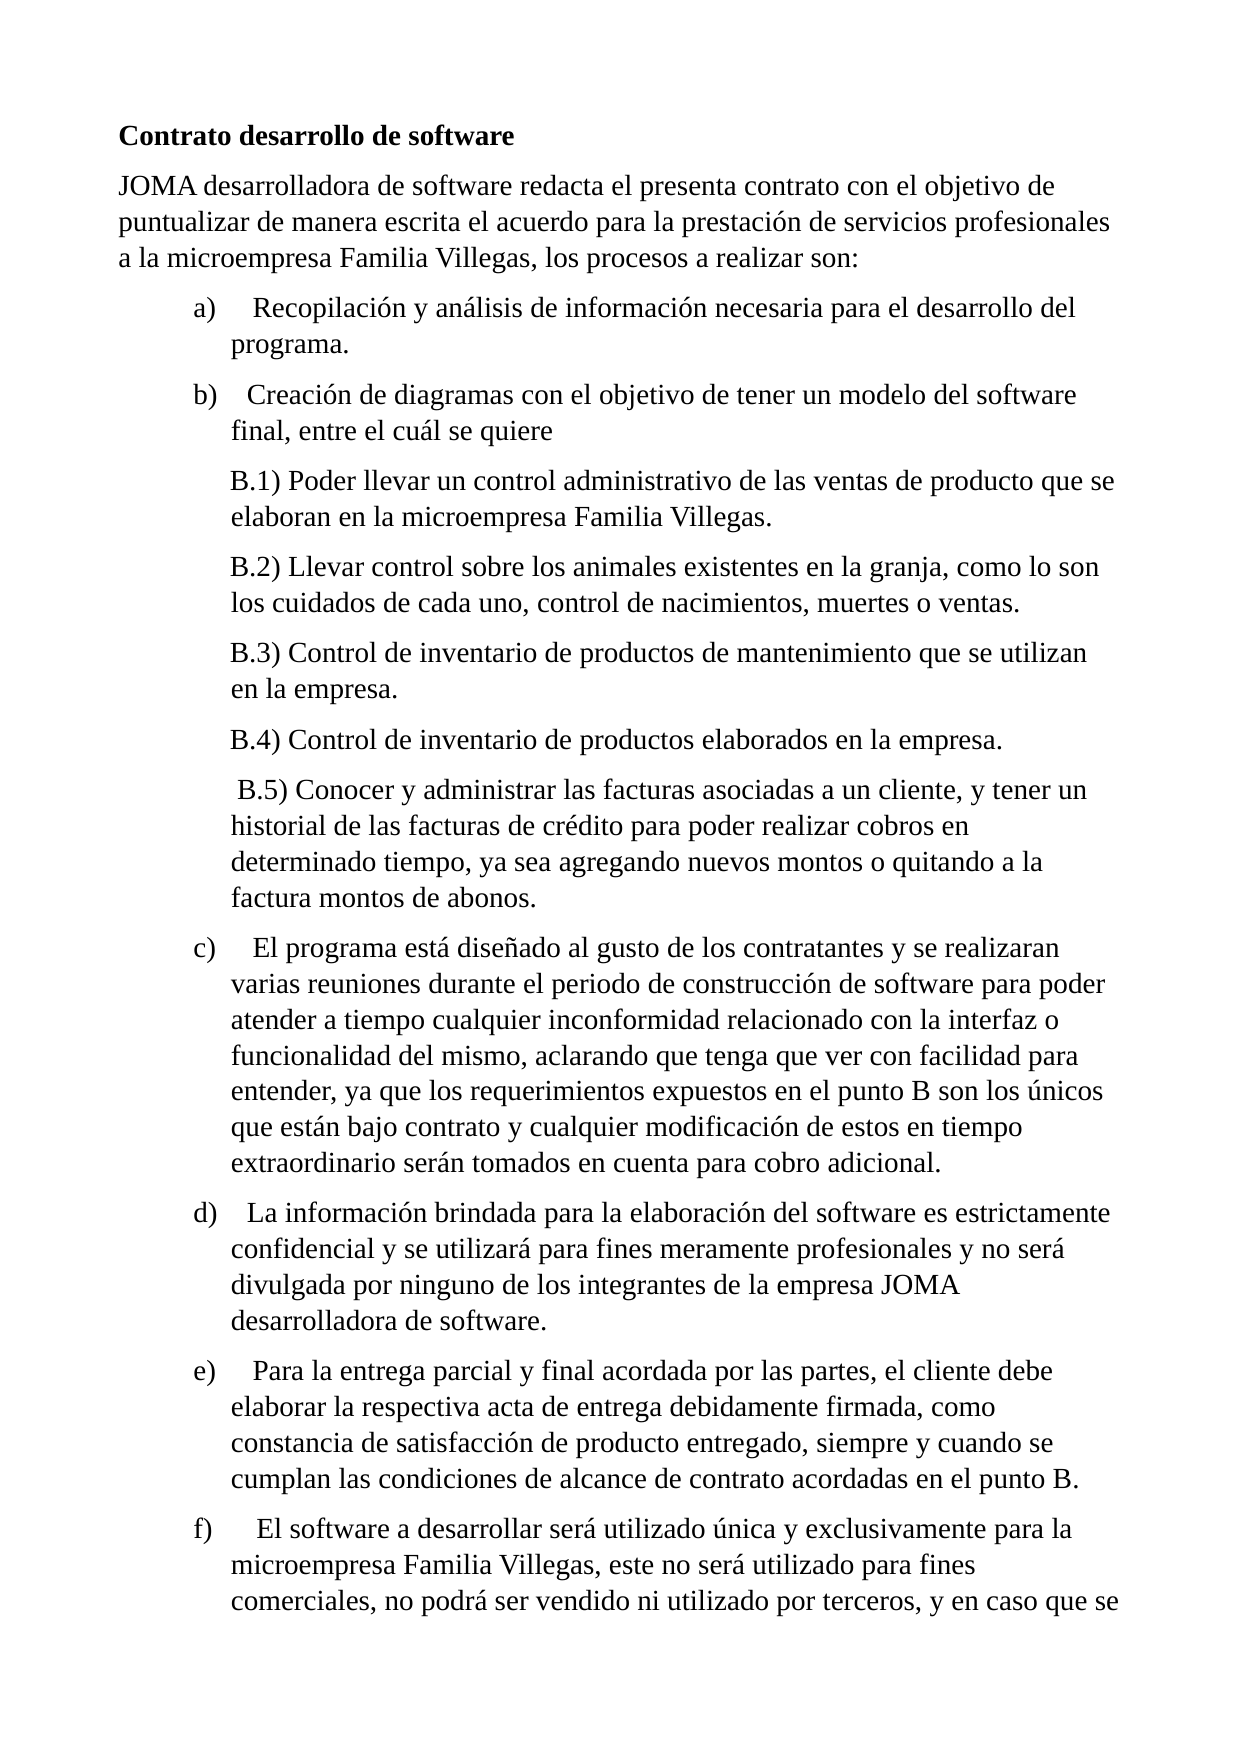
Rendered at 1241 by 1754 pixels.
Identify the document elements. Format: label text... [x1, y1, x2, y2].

text JOMA desarrolladora de software redacta el presenta contrato con el objetivo de puntualizar de manera escrita el acuerdo para la prestación de servicios profesionales a la microempresa Familia Villegas, los procesos a realizar son: [118, 168, 1122, 274]
text B.1) Poder llevar un control administrativo de las ventas de producto que se elaboran en la microempresa Familia Villegas. [193, 463, 1122, 532]
text B.3) Control de inventario de productos de mantenimiento que se utilizan en la empresa. [193, 636, 1122, 705]
text B.2) Llevar control sobre los animales existentes en la granja, como lo son los cuidados de cada uno, control de nacimientos, muertes o ventas. [193, 549, 1122, 619]
text c) El programa está diseñado al gusto de los contratantes y se realizaran varias reuniones durante el periodo de construcción de software para poder atender a tiempo cualquier inconformidad relacionado con la interfaz o funcionalidad del mismo, aclarando que tenga que ver con facilidad para entender, ya que los requerimientos expuestos en el punto B son los únicos que están bajo contrato y cualquier modificación de estos en tiempo extraordinario serán tomados en cuenta para cobro adicional. [193, 930, 1122, 1179]
text b) Creación de diagramas con el objetivo de tener un modelo del software final, entre el cuál se quiere [193, 377, 1122, 446]
text d) La información brindada para la elaboración del software es estrictamente confidencial y se utilizará para fines meramente profesionales y no será divulgada por ninguno de los integrantes de la empresa JOMA desarrolladora de software. [193, 1196, 1122, 1337]
text Contrato desarrollo de software [118, 118, 1122, 152]
text f) El software a desarrollar será utilizado única y exclusivamente para la microempresa Familia Villegas, este no será utilizado para fines comerciales, no podrá ser vendido ni utilizado por terceros, y en caso que se [193, 1511, 1122, 1617]
text e) Para la entrega parcial y final acordada por las partes, el cliente debe elaborar la respectiva acta de entrega debidamente firmada, como constancia de satisfacción de producto entregado, siempre y cuando se cumplan las condiciones de alcance de contrato acordadas en el punto B. [193, 1353, 1122, 1494]
text B.4) Control de inventario de productos elaborados en la empresa. [193, 722, 1122, 755]
text B.5) Conocer y administrar las facturas asociadas a un cliente, y tener un historial de las facturas de crédito para poder realizar cobros en determinado tiempo, ya sea agregando nuevos montos o quitando a la factura montos de abonos. [193, 772, 1122, 913]
text a) Recopilación y análisis de información necesaria para el desarrollo del programa. [193, 291, 1122, 360]
